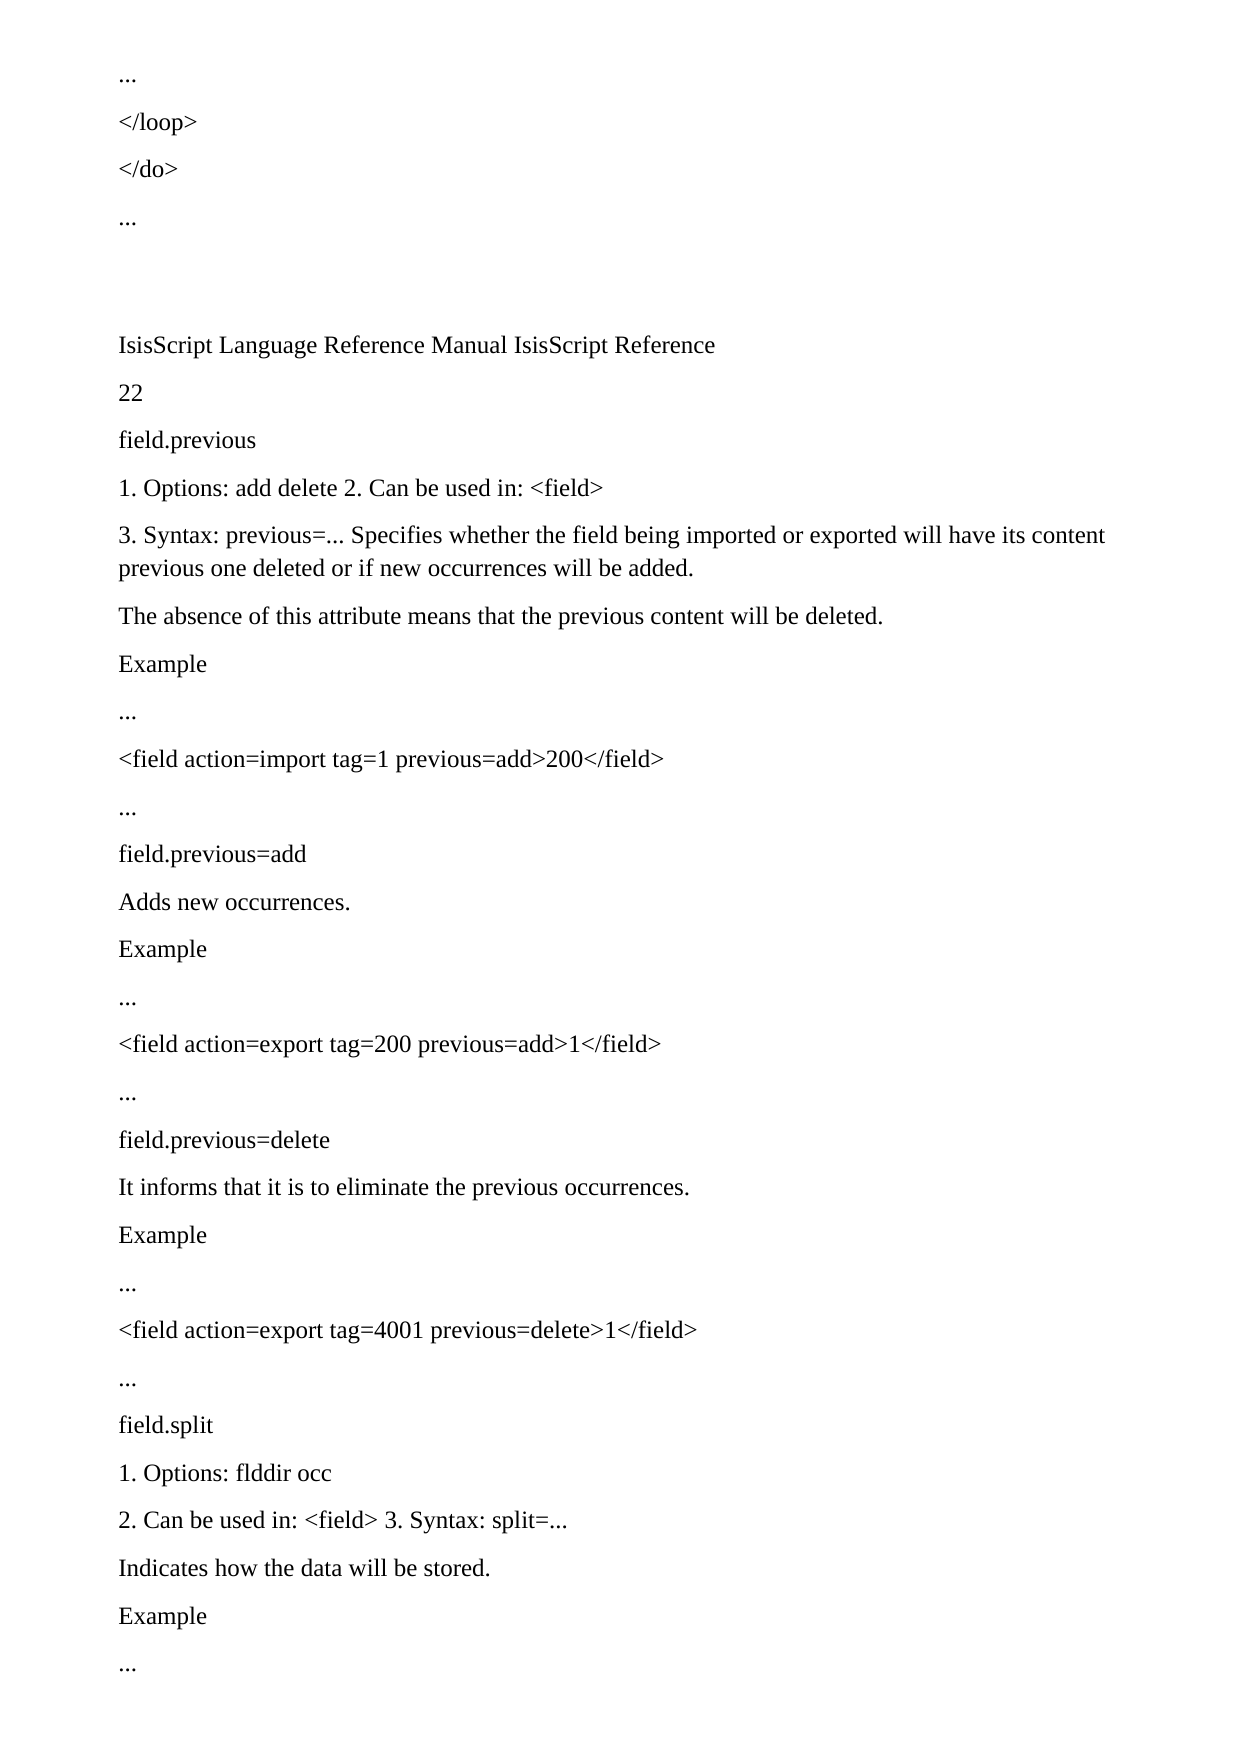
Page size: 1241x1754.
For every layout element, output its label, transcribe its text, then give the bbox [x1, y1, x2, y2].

text ... [118, 1268, 1181, 1296]
text Example [118, 649, 1181, 677]
text Example [118, 1220, 1181, 1249]
text field.previous [118, 425, 1181, 454]
text IsisScript Language Reference Manual IsisScript Reference [118, 330, 1181, 359]
text ... [118, 1363, 1181, 1392]
text <field action=export tag=200 previous=add>1</field> [118, 1029, 1181, 1058]
text 22 [118, 378, 1181, 406]
text <field action=import tag=1 previous=add>200</field> [118, 744, 1181, 773]
text ... [118, 982, 1181, 1011]
text ... [118, 1648, 1181, 1677]
text Indicates how the data will be stored. [118, 1553, 1181, 1582]
text </do> [118, 154, 1181, 183]
text field.previous=add [118, 839, 1181, 868]
text Example [118, 934, 1181, 963]
text ... [118, 1077, 1181, 1106]
text field.previous=delete [118, 1125, 1181, 1153]
text Example [118, 1601, 1181, 1629]
text ... [118, 696, 1181, 725]
text It informs that it is to eliminate the previous occurrences. [118, 1172, 1181, 1201]
text </loop> [118, 107, 1181, 135]
text ... [118, 792, 1181, 820]
text ... [118, 59, 1181, 88]
text The absence of this attribute means that the previous content will be deleted. [118, 601, 1181, 630]
text 3. Syntax: previous=... Specifies whether the field being imported or exported will have its content previous one deleted or if new occurrences will be added. [118, 521, 1181, 582]
text Adds new occurrences. [118, 887, 1181, 916]
text <field action=export tag=4001 previous=delete>1</field> [118, 1315, 1181, 1344]
text ... [118, 202, 1181, 231]
text 1. Options: add delete 2. Can be used in: <field> [118, 473, 1181, 502]
text 2. Can be used in: <field> 3. Syntax: split=... [118, 1506, 1181, 1534]
text 1. Options: flddir occ [118, 1458, 1181, 1487]
text field.split [118, 1410, 1181, 1439]
